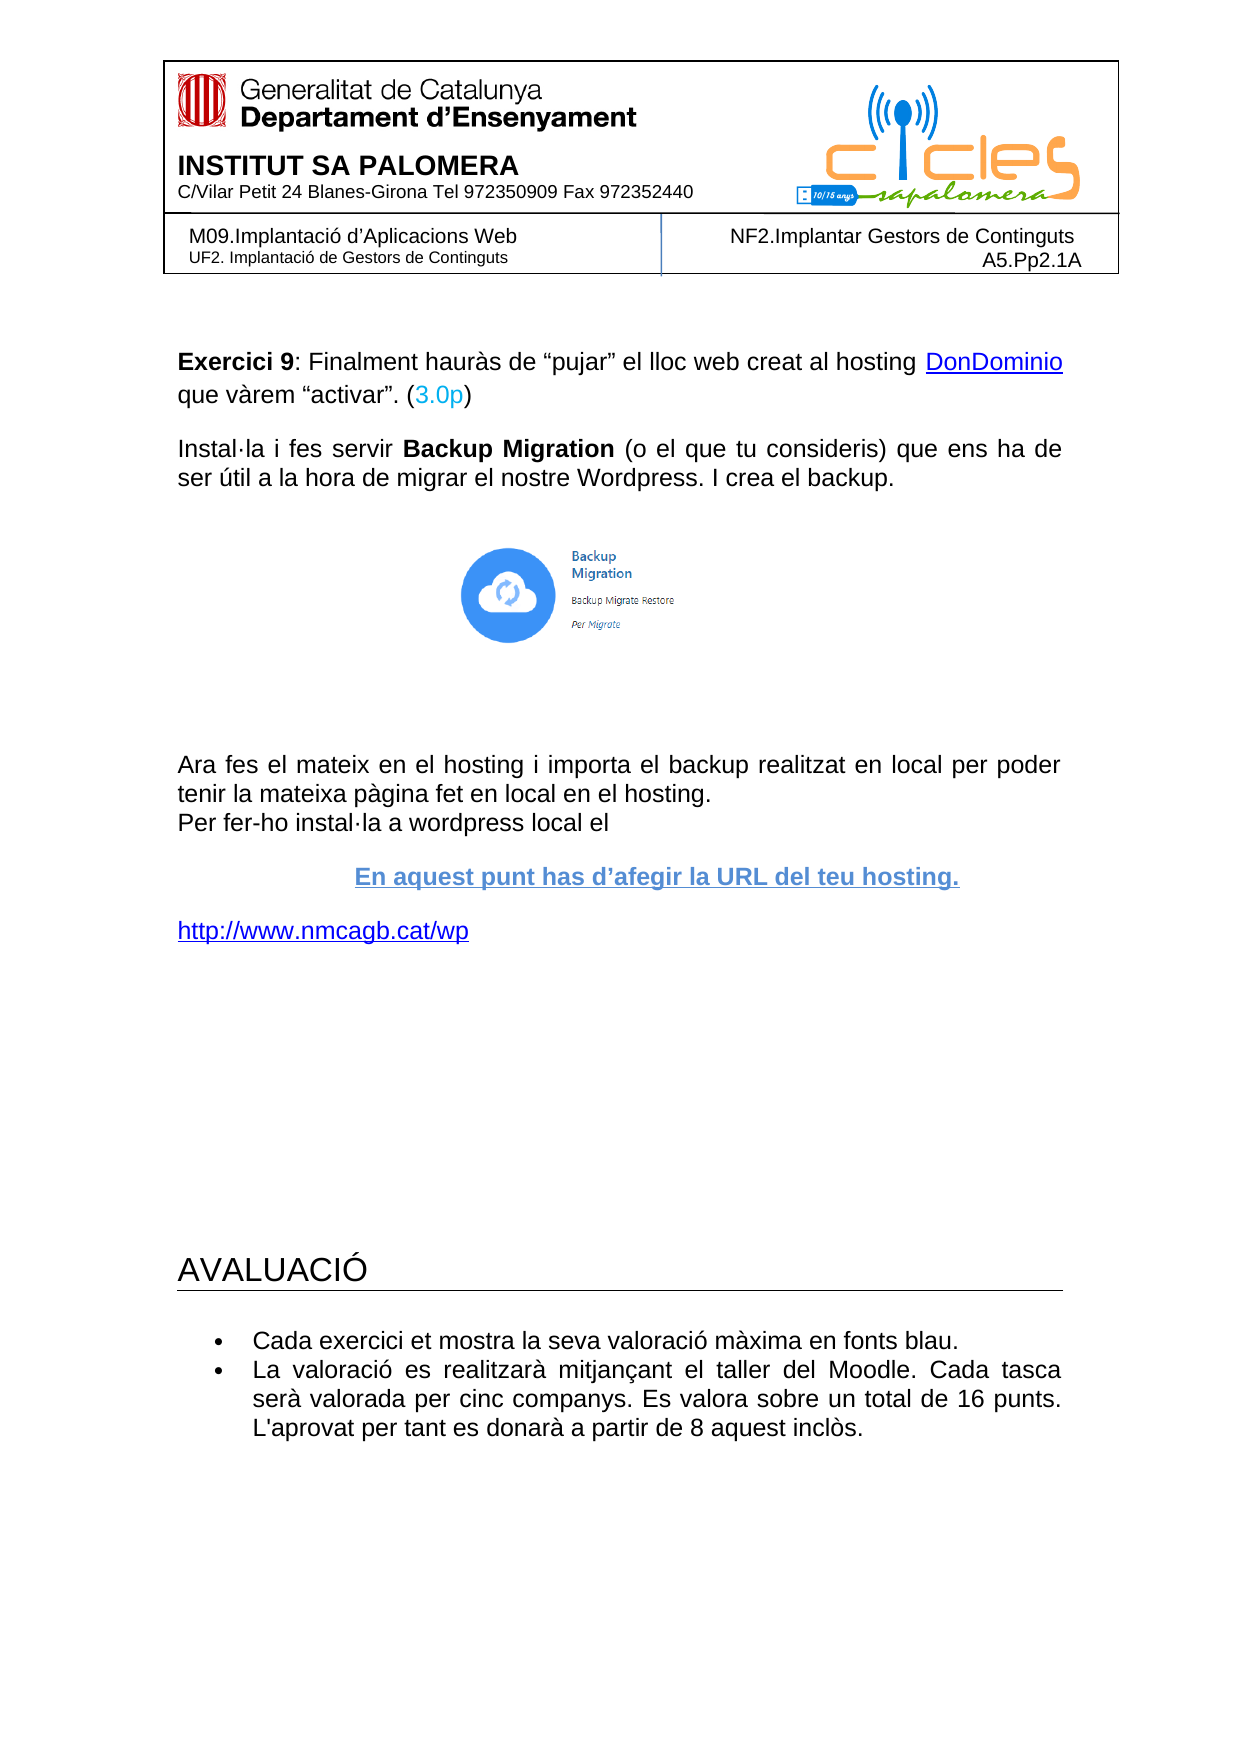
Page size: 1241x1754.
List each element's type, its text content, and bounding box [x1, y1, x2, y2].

list La valoració es realitzarà mitjançant el taller del Moodle. Cada tasca serà valorada per cinc companys. Es valora sobre un total de 16 punts. L'aprovat per tant es donarà a partir de 8 aquest inclòs. [215, 1355, 1063, 1441]
text Ara fes el mateix en el hosting i importa el backup realitzat en local per poder tenir la mateixa pàgina fet en local en el hosting. [177, 751, 1063, 808]
text Exercici 9: Finalment hauràs de “pujar” el lloc web creat al hosting DonDominio que vàrem “activar”. (3.0p) [177, 347, 1063, 409]
picture [469, 537, 685, 662]
text AVALUACIÓ [177, 1250, 1063, 1290]
text Per fer-ho instal·la a wordpress local el [177, 808, 1063, 837]
text http://www.nmcagb.cat/wp [177, 916, 1063, 944]
text En aquest punt has d’afegir la URL del teu hosting. [251, 862, 1063, 891]
text Instal·la i fes servir Backup Migration (o el que tu consideris) que ens ha de ser útil a la hora de migrar el nostre Wordpress. I crea el backup. [177, 434, 1063, 492]
picture [791, 71, 1085, 218]
list Cada exercici et mostra la seva valoració màxima en fonts blau. [215, 1326, 1063, 1355]
